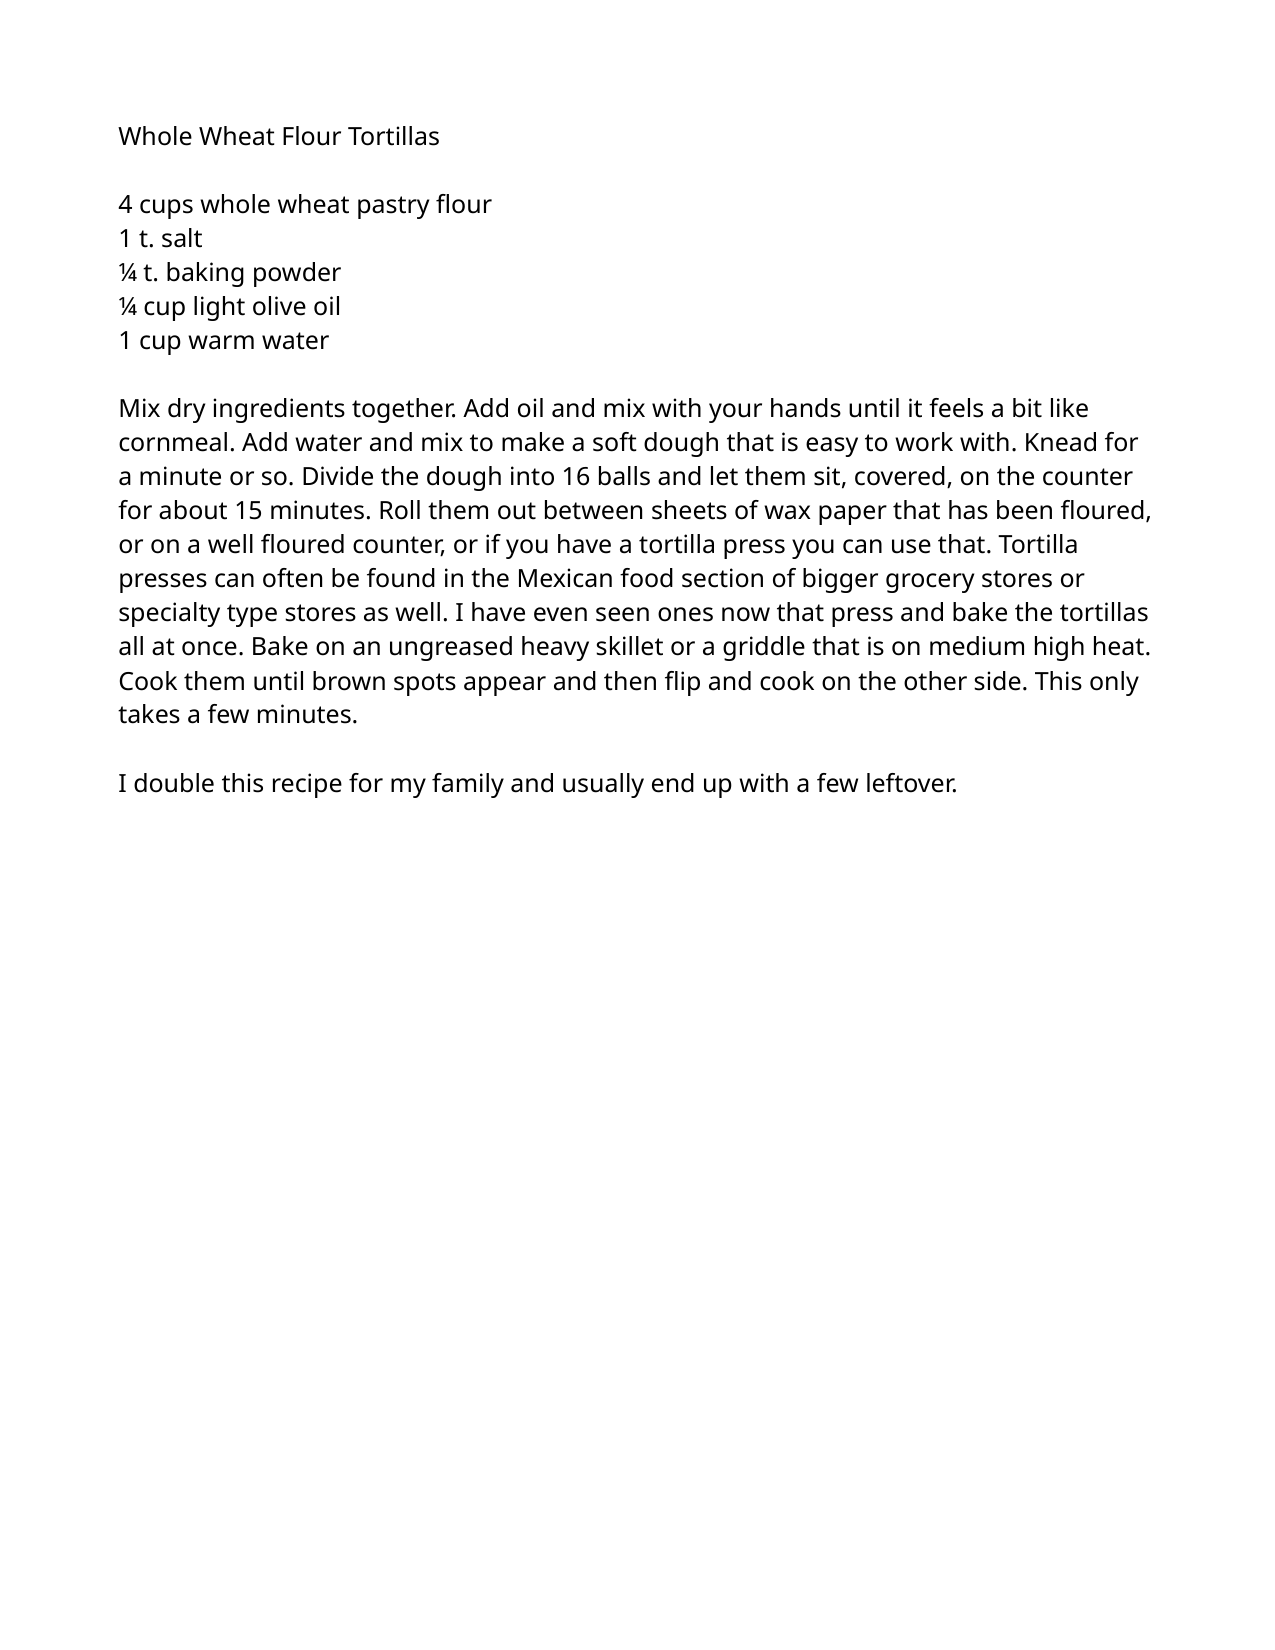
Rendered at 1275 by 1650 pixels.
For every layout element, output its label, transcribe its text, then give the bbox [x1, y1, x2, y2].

text Whole Wheat Flour Tortillas 4 cups whole wheat pastry flour 1 t. salt ¼ t. baking powder ¼ cup light olive oil 1 cup warm water Mix dry ingredients together. Add oil and mix with your hands until it feels a bit like cornmeal. Add water and mix to make a soft dough that is easy to work with. Knead for a minute or so. Divide the dough into 16 balls and let them sit, covered, on the counter for about 15 minutes. Roll them out between sheets of wax paper that has been floured, or on a well floured counter, or if you have a tortilla press you can use that. Tortilla presses can often be found in the Mexican food section of bigger grocery stores or specialty type stores as well. I have even seen ones now that press and bake the tortillas all at once. Bake on an ungreased heavy skillet or a griddle that is on medium high heat. Cook them until brown spots appear and then flip and cook on the other side. This only takes a few minutes. I double this recipe for my family and usually end up with a few leftover. [118, 118, 1157, 799]
